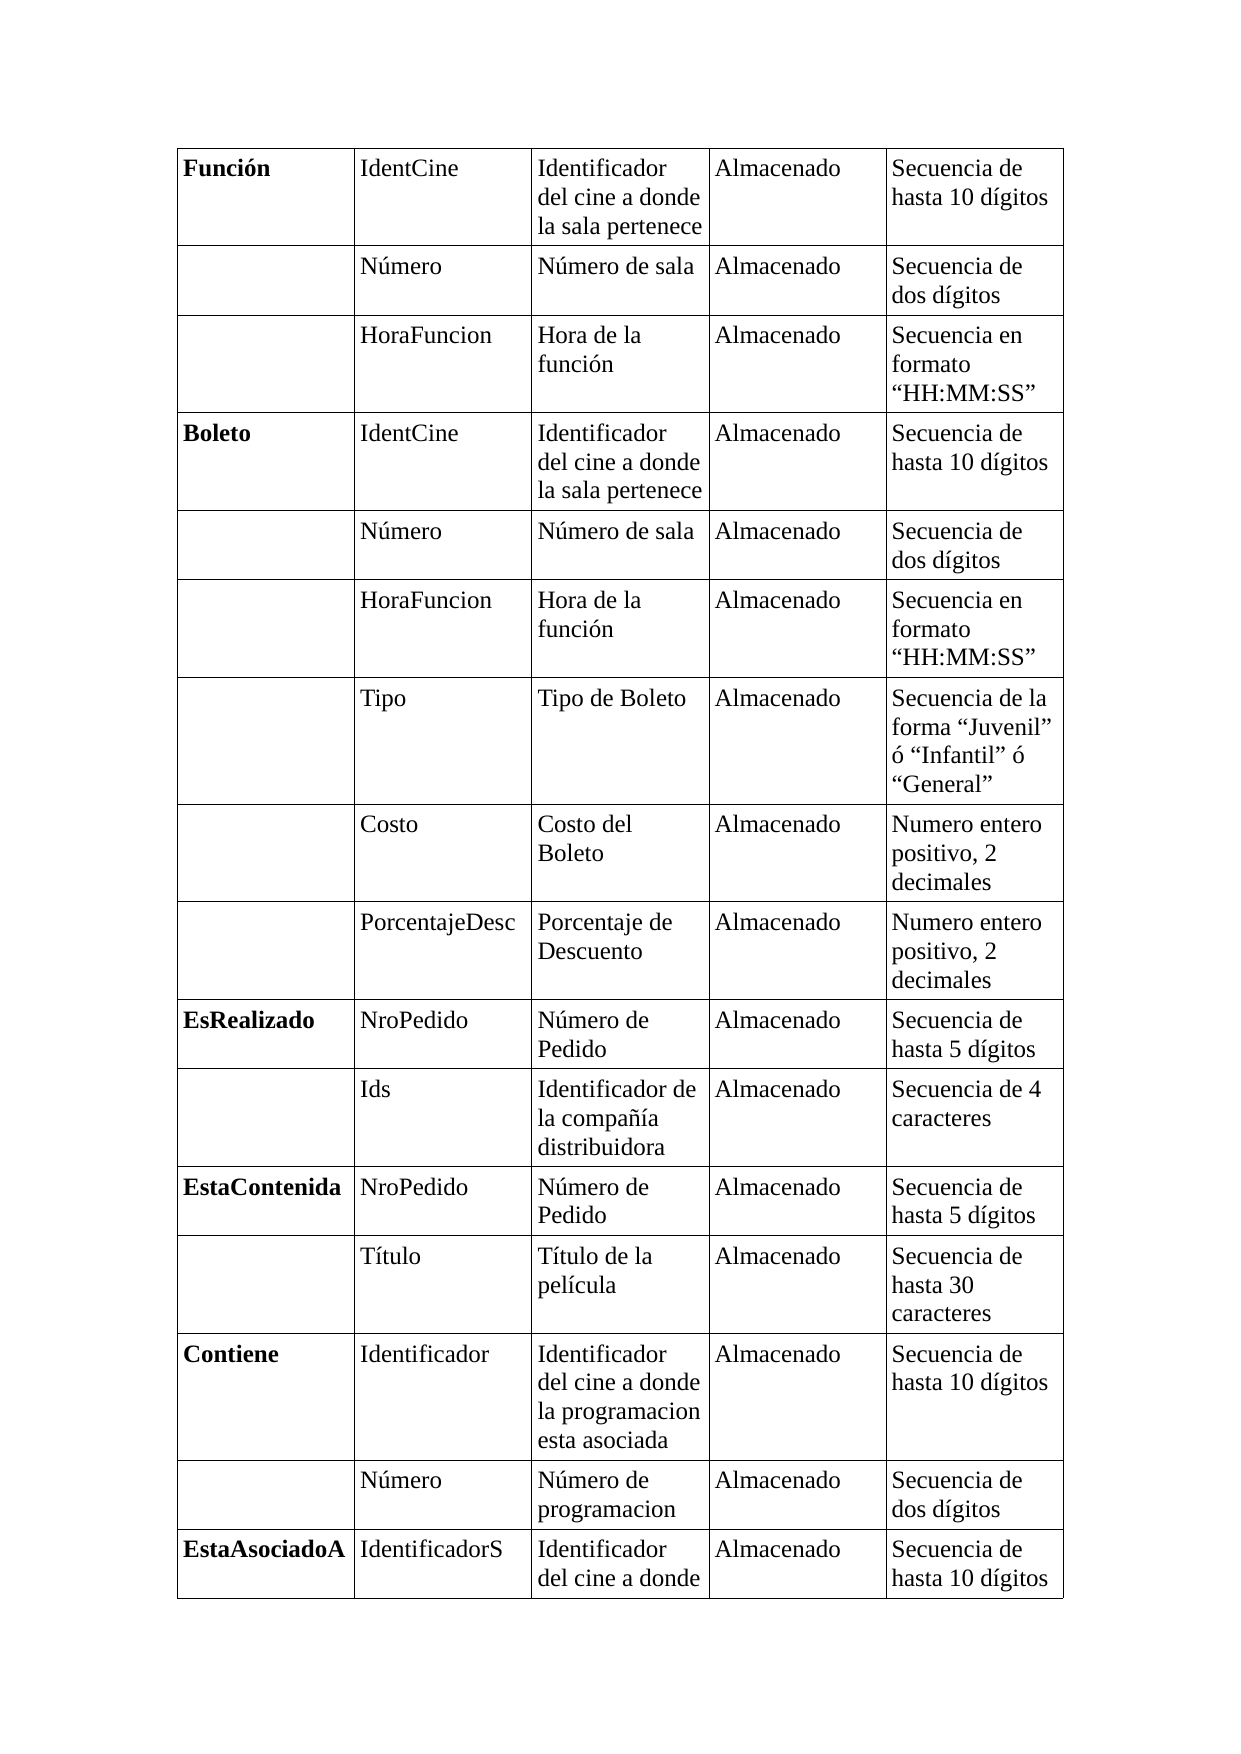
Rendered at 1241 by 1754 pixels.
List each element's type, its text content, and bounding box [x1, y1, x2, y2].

table_cell Numero entero positivo, 2 decimales [887, 805, 1063, 901]
table_cell IdentCine [355, 413, 531, 510]
table_cell Secuencia de 4 caracteres [887, 1069, 1063, 1166]
table_cell Secuencia en formato “HH:MM:SS” [887, 580, 1063, 677]
table_cell Porcentaje de Descuento [532, 902, 709, 999]
table_cell Secuencia de hasta 10 dígitos [887, 149, 1063, 245]
table_cell Almacenado [710, 1236, 886, 1333]
table_cell Almacenado [710, 805, 886, 901]
table_cell Número [355, 511, 531, 579]
table_cell [178, 678, 354, 803]
table_cell Almacenado [710, 1069, 886, 1166]
table_cell Almacenado [710, 316, 886, 412]
table_cell Identificador del cine a donde la sala pertenece [532, 413, 709, 510]
table_cell [178, 1236, 354, 1333]
table_cell Almacenado [710, 902, 886, 999]
table_cell Hora de la función [532, 580, 709, 677]
table_cell Numero entero positivo, 2 decimales [887, 902, 1063, 999]
table_cell Identificador del cine a donde la sala pertenece [532, 149, 709, 245]
table_cell Almacenado [710, 1461, 886, 1528]
table_cell Ids [355, 1069, 531, 1166]
table_cell Almacenado [710, 1530, 886, 1598]
table_cell Costo del Boleto [532, 805, 709, 901]
table_cell Identificador del cine a donde [532, 1530, 709, 1598]
table_cell [178, 805, 354, 901]
table_cell Tipo de Boleto [532, 678, 709, 803]
table_cell Número de Pedido [532, 1167, 709, 1235]
table_cell Almacenado [710, 580, 886, 677]
table_cell Almacenado [710, 149, 886, 245]
table_cell Secuencia de hasta 10 dígitos [887, 1530, 1063, 1598]
table_cell Almacenado [710, 678, 886, 803]
table_cell Almacenado [710, 511, 886, 579]
table_cell Secuencia de hasta 10 dígitos [887, 1334, 1063, 1459]
table_cell Tipo [355, 678, 531, 803]
table_cell [178, 316, 354, 412]
table_cell Número de programacion [532, 1461, 709, 1528]
table_cell [178, 1461, 354, 1528]
table_cell Secuencia de dos dígitos [887, 246, 1063, 314]
table_cell Almacenado [710, 1000, 886, 1068]
table_cell Título [355, 1236, 531, 1333]
table_cell NroPedido [355, 1000, 531, 1068]
table_cell HoraFuncion [355, 316, 531, 412]
table_cell HoraFuncion [355, 580, 531, 677]
table_cell Almacenado [710, 1334, 886, 1459]
table_cell Almacenado [710, 246, 886, 314]
table_cell Secuencia de dos dígitos [887, 511, 1063, 579]
table_cell Número de Pedido [532, 1000, 709, 1068]
table_cell NroPedido [355, 1167, 531, 1235]
table_cell Secuencia en formato “HH:MM:SS” [887, 316, 1063, 412]
table_cell Secuencia de hasta 10 dígitos [887, 413, 1063, 510]
table_cell [178, 246, 354, 314]
table_cell Costo [355, 805, 531, 901]
table_cell [178, 511, 354, 579]
table_cell EsRealizado [178, 1000, 354, 1068]
table_cell Secuencia de hasta 5 dígitos [887, 1000, 1063, 1068]
table_cell Hora de la función [532, 316, 709, 412]
table_cell Boleto [178, 413, 354, 510]
table_cell Almacenado [710, 1167, 886, 1235]
table_cell Número [355, 246, 531, 314]
table_cell [178, 580, 354, 677]
table_cell Título de la película [532, 1236, 709, 1333]
table_cell Almacenado [710, 413, 886, 510]
table_cell Identificador del cine a donde la programacion esta asociada [532, 1334, 709, 1459]
table_cell Secuencia de la forma “Juvenil” ó “Infantil” ó “General” [887, 678, 1063, 803]
table_cell Secuencia de hasta 30 caracteres [887, 1236, 1063, 1333]
table_cell EstaAsociadoA [178, 1530, 354, 1598]
table_cell IdentCine [355, 149, 531, 245]
table_cell Secuencia de dos dígitos [887, 1461, 1063, 1528]
table_cell Función [178, 149, 354, 245]
table_cell Número [355, 1461, 531, 1528]
table_cell [178, 902, 354, 999]
table_cell Secuencia de hasta 5 dígitos [887, 1167, 1063, 1235]
table_cell Identificador de la compañía distribuidora [532, 1069, 709, 1166]
table_cell EstaContenida [178, 1167, 354, 1235]
table_cell [178, 1069, 354, 1166]
table_cell Número de sala [532, 511, 709, 579]
table_cell Identificador [355, 1334, 531, 1459]
table_cell Contiene [178, 1334, 354, 1459]
table_cell Número de sala [532, 246, 709, 314]
table_cell IdentificadorS [355, 1530, 531, 1598]
table_cell PorcentajeDesc [355, 902, 531, 999]
